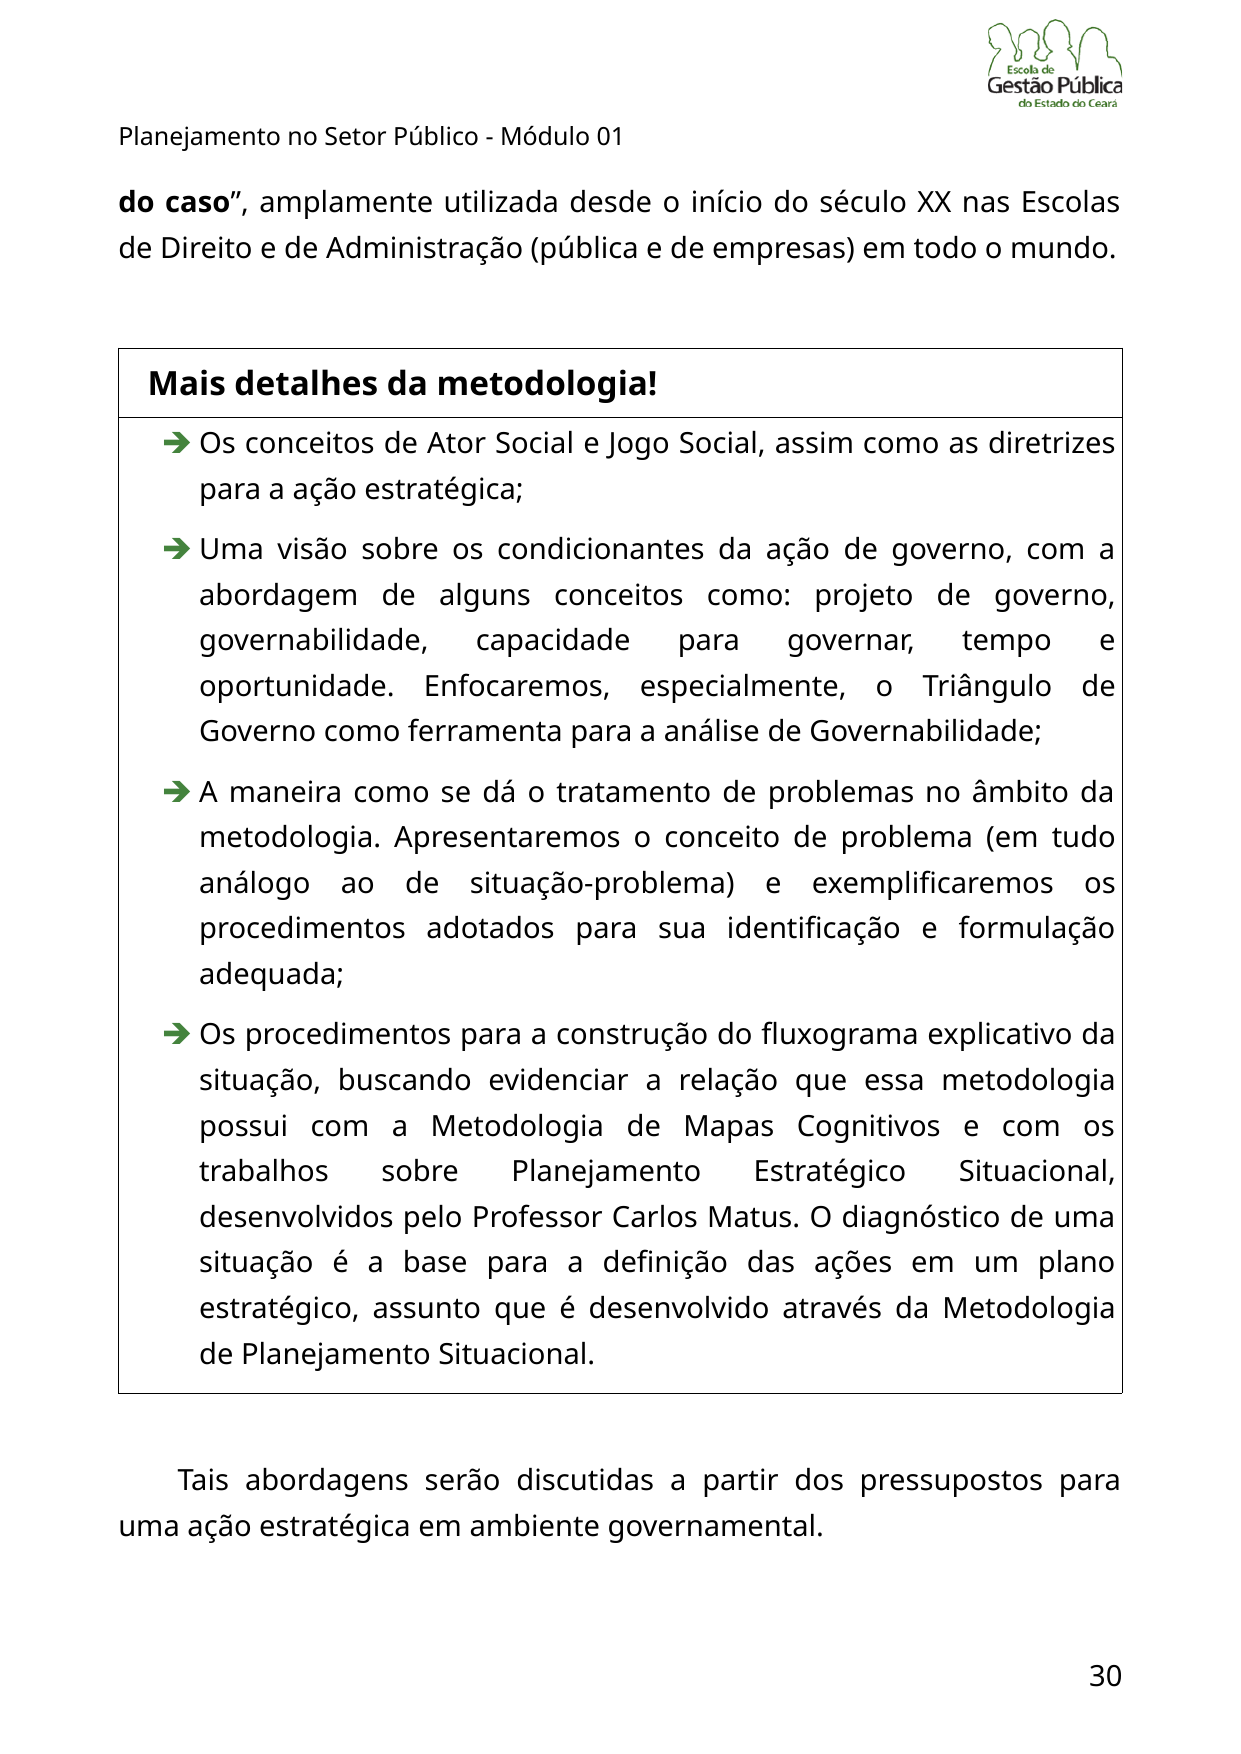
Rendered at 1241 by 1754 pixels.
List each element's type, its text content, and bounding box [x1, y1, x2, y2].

picture [118, 19, 1123, 107]
text Tais abordagens serão discutidas a partir dos pressupostos para uma ação estratégica em ambiente governamental. [118, 1459, 1122, 1545]
table_cell Os conceitos de Ator Social e Jogo Social, assim como as diretrizes para a ação estratégica; Uma visão sobre os condicionantes da ação de governo, com a abordagem de alguns conceitos como: projeto de governo, governabilidade, capacidade para governar, tempo e oportunidade. Enfocaremos, especialmente, o Triângulo de Governo como ferramenta para a análise de Governabilidade; A maneira como se dá o tratamento de problemas no âmbito da metodologia. Apresentaremos o conceito de problema (em tudo análogo ao de situação-problema) e exemplificaremos os procedimentos adotados para sua identificação e formulação adequada; Os procedimentos para a construção do fluxograma explicativo da situação, buscando evidenciar a relação que essa metodologia possui com a Metodologia de Mapas Cognitivos e com os trabalhos sobre Planejamento Estratégico Situacional, desenvolvidos pelo Professor Carlos Matus. O diagnóstico de uma situação é a base para a definição das ações em um plano estratégico, assunto que é desenvolvido através da Metodologia de Planejamento Situacional. [119, 418, 1122, 1393]
table_header Mais detalhes da metodologia! [119, 349, 1122, 417]
text do caso”, amplamente utilizada desde o início do século XX nas Escolas de Direito e de Administração (pública e de empresas) em todo o mundo. [118, 182, 1122, 267]
